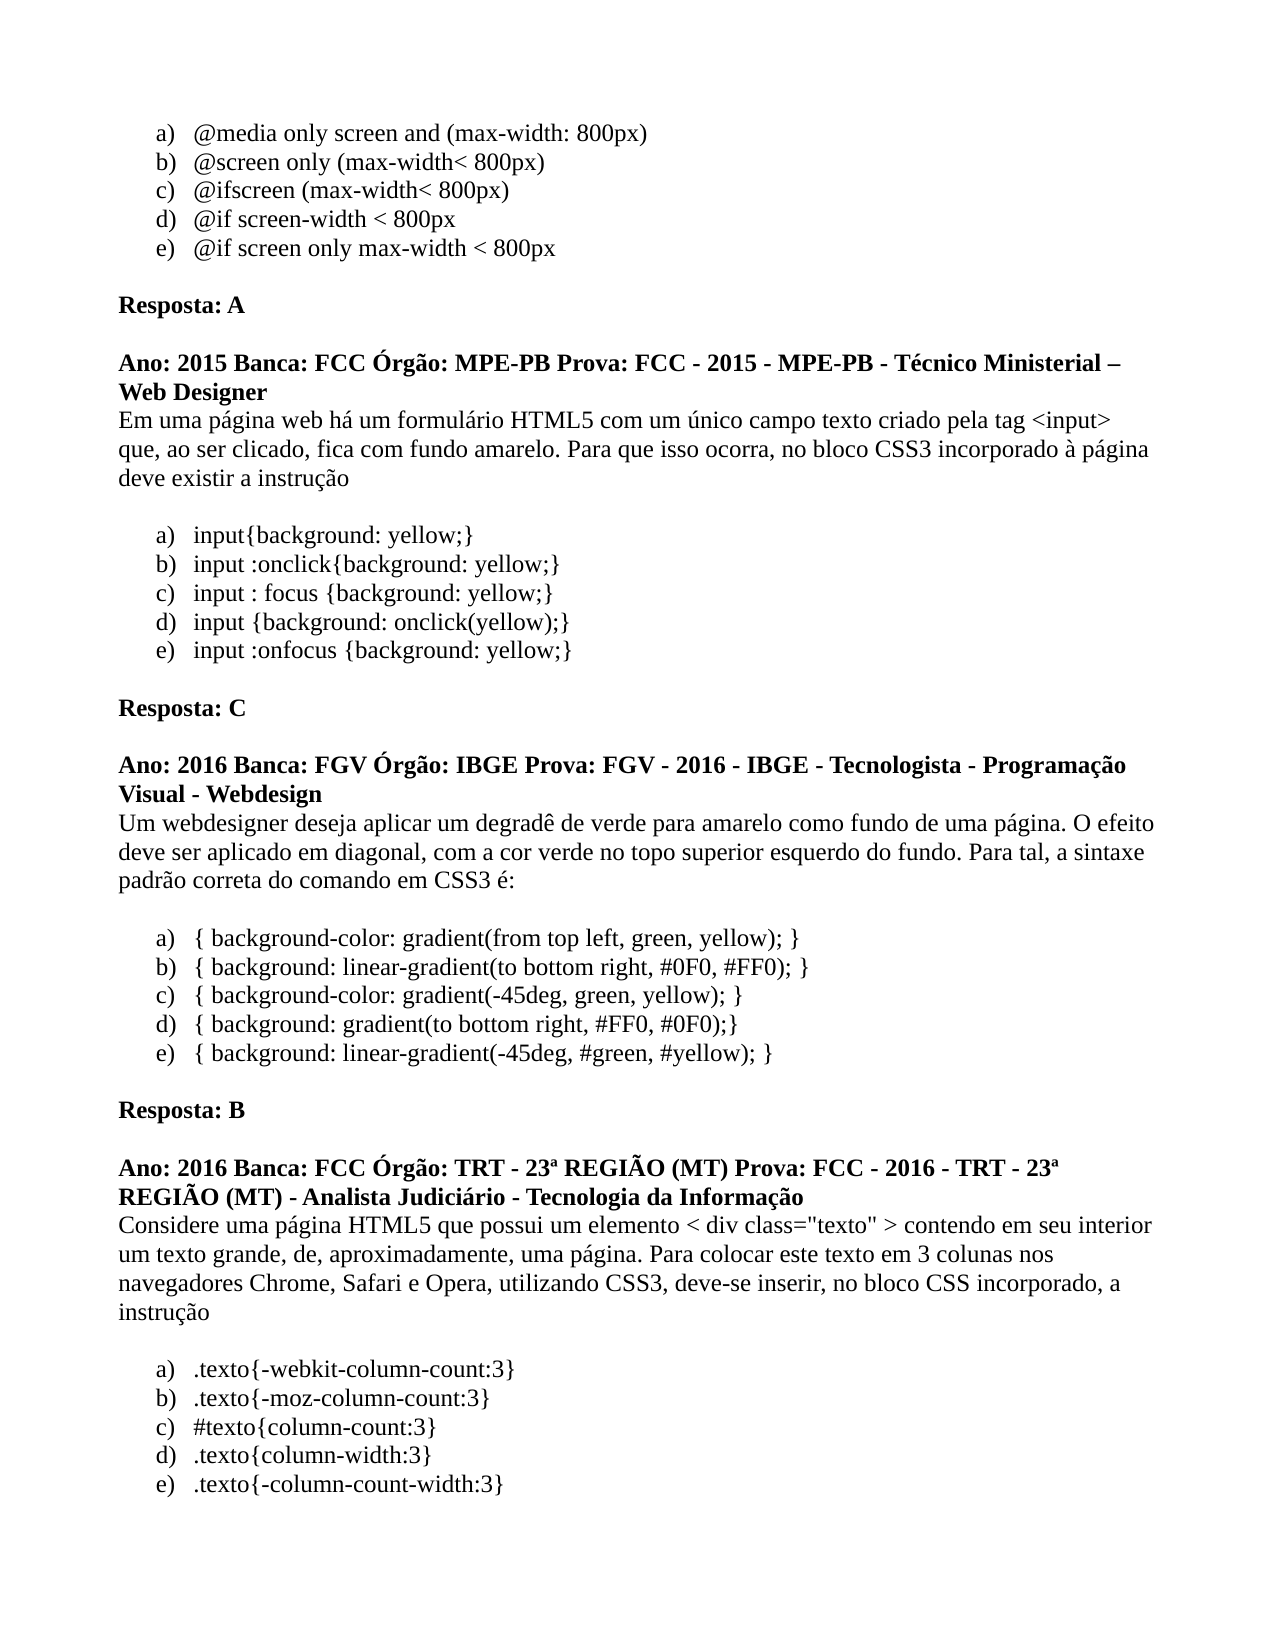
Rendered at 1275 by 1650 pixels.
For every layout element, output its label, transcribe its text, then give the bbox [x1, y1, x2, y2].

text Resposta: C [118, 693, 1157, 722]
text Resposta: A [118, 291, 1157, 319]
list input :onclick{background: yellow;} [156, 549, 1157, 578]
list @screen only (max-width< 800px) [156, 147, 1157, 176]
list input : focus {background: yellow;} [156, 578, 1157, 607]
list { background: gradient(to bottom right, #FF0, #0F0);} [156, 1009, 1157, 1038]
text Resposta: B [118, 1096, 1157, 1124]
text Ano: 2016 Banca: FCC Órgão: TRT - 23ª REGIÃO (MT) Prova: FCC - 2016 - TRT - 23ª REGIÃO (MT) - Analista Judiciário - Tecnologia da Informação [118, 1153, 1157, 1211]
list .texto{-column-count-width:3} [156, 1469, 1157, 1498]
text Ano: 2015 Banca: FCC Órgão: MPE-PB Prova: FCC - 2015 - MPE-PB - Técnico Ministerial – Web Designer [118, 348, 1157, 406]
list { background: linear-gradient(-45deg, #green, #yellow); } [156, 1038, 1157, 1067]
list @ifscreen (max-width< 800px) [156, 176, 1157, 204]
text Um webdesigner deseja aplicar um degradê de verde para amarelo como fundo de uma página. O efeito deve ser aplicado em diagonal, com a cor verde no topo superior esquerdo do fundo. Para tal, a sintaxe padrão correta do comando em CSS3 é: [118, 808, 1157, 894]
list @media only screen and (max-width: 800px) [156, 118, 1157, 147]
list { background: linear-gradient(to bottom right, #0F0, #FF0); } [156, 952, 1157, 981]
list { background-color: gradient(-45deg, green, yellow); } [156, 981, 1157, 1009]
list input {background: onclick(yellow);} [156, 607, 1157, 636]
list input{background: yellow;} [156, 521, 1157, 549]
list .texto{-webkit-column-count:3} [156, 1354, 1157, 1383]
list .texto{column-width:3} [156, 1441, 1157, 1469]
list @if screen-width < 800px [156, 204, 1157, 233]
list .texto{-moz-column-count:3} [156, 1383, 1157, 1412]
list #texto{column-count:3} [156, 1412, 1157, 1441]
list { background-color: gradient(from top left, green, yellow); } [156, 923, 1157, 952]
list input :onfocus {background: yellow;} [156, 636, 1157, 664]
text Em uma página web há um formulário HTML5 com um único campo texto criado pela tag <input> que, ao ser clicado, fica com fundo amarelo. Para que isso ocorra, no bloco CSS3 incorporado à página deve existir a instrução [118, 406, 1157, 492]
list @if screen only max-width < 800px [156, 233, 1157, 262]
text Considere uma página HTML5 que possui um elemento < div class="texto" > contendo em seu interior um texto grande, de, aproximadamente, uma página. Para colocar este texto em 3 colunas nos navegadores Chrome, Safari e Opera, utilizando CSS3, deve-se inserir, no bloco CSS incorporado, a instrução [118, 1211, 1157, 1326]
text Ano: 2016 Banca: FGV Órgão: IBGE Prova: FGV - 2016 - IBGE - Tecnologista - Programação Visual - Webdesign [118, 751, 1157, 808]
